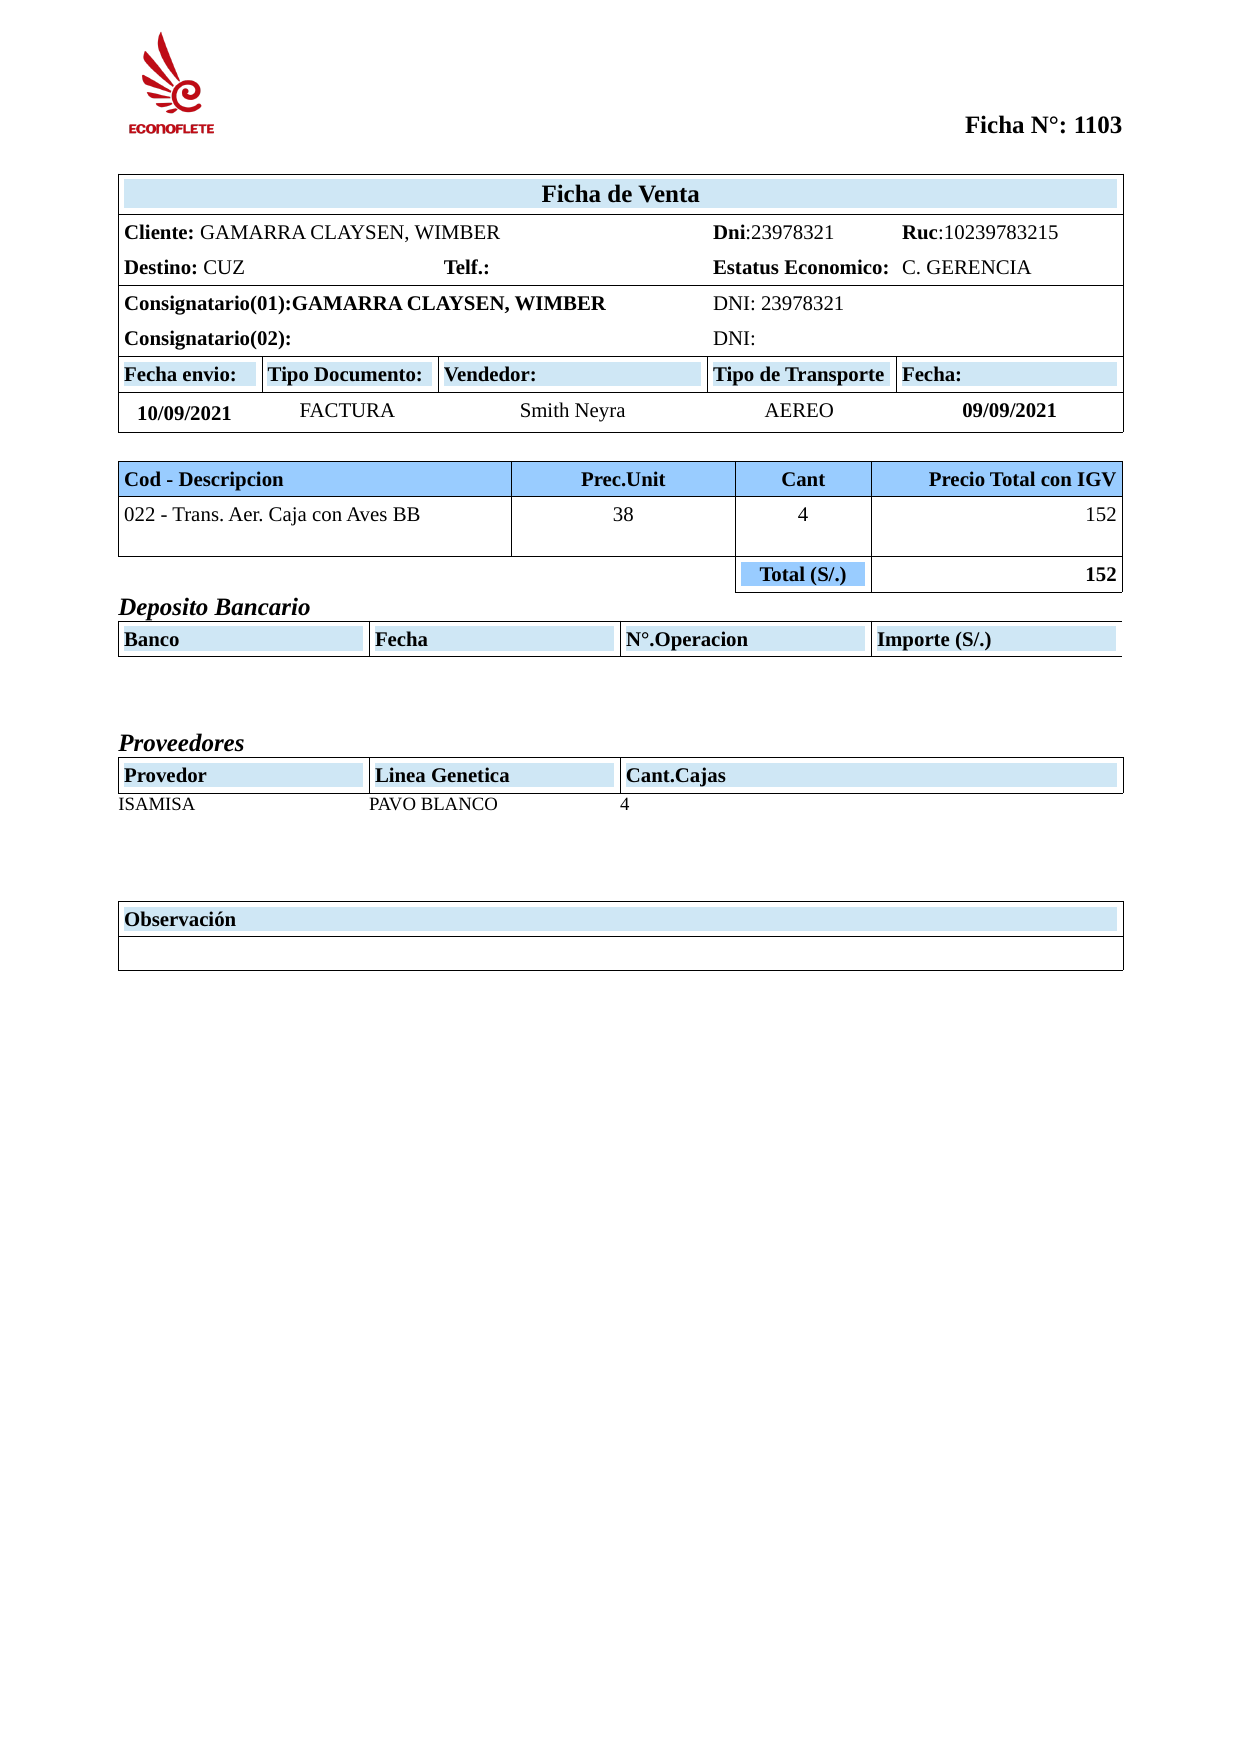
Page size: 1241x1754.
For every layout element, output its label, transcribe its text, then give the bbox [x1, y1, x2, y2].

table_cell Fecha: [897, 357, 1123, 392]
table_cell [369, 657, 620, 680]
table_cell [118, 879, 369, 901]
table_header N°.Operacion [621, 622, 871, 656]
table_header Fecha [370, 622, 620, 656]
table_cell Total (S/.) [736, 557, 871, 592]
table_cell [118, 557, 511, 592]
table_cell [369, 836, 620, 858]
table_cell Cliente: GAMARRA CLAYSEN, WIMBER [119, 215, 707, 249]
table_cell Tipo Documento: [263, 357, 438, 392]
table_cell Estatus Economico: [707, 249, 896, 285]
table_cell [369, 815, 620, 836]
table_cell [620, 879, 1123, 901]
table_cell Tipo de Transporte [708, 357, 896, 392]
table_header Prec.Unit [512, 462, 735, 496]
table_cell DNI: [707, 321, 1123, 356]
table_cell Smith Neyra [438, 393, 707, 432]
table_cell Consignatario(02): [119, 321, 707, 356]
table_cell 022 - Trans. Aer. Caja con Aves BB [119, 497, 511, 556]
table_cell Dni:23978321 [707, 215, 896, 249]
table_header Provedor [119, 758, 369, 793]
text Proveedores [118, 728, 1122, 757]
table_cell [620, 705, 871, 728]
table_cell ISAMISA [118, 794, 369, 814]
table_cell 38 [512, 497, 735, 556]
table_header Observación [119, 902, 1123, 936]
table_cell PAVO BLANCO [369, 794, 620, 814]
table_header Cod - Descripcion [119, 462, 511, 496]
table_cell [620, 836, 1123, 858]
table_cell 10/09/2021 [119, 393, 262, 432]
table_cell [871, 657, 1122, 680]
table_cell [620, 858, 1123, 879]
table_cell 4 [736, 497, 871, 556]
table_cell [118, 858, 369, 879]
table_header Ficha de Venta [119, 175, 1123, 214]
table_cell FACTURA [262, 393, 438, 432]
table_cell C. GERENCIA [896, 249, 1123, 285]
table_header Importe (S/.) [872, 622, 1122, 656]
table_cell [119, 937, 1123, 969]
table_header Cant.Cajas [621, 758, 1123, 793]
table_cell [871, 680, 1122, 704]
table_cell Consignatario(01):GAMARRA CLAYSEN, WIMBER [119, 286, 707, 321]
table_cell 152 [872, 497, 1122, 556]
table_cell [118, 680, 369, 704]
table_cell [620, 680, 871, 704]
table_cell Destino: CUZ [119, 249, 438, 285]
table_cell [369, 879, 620, 901]
table_header Linea Genetica [370, 758, 620, 793]
table_cell [369, 705, 620, 728]
text Deposito Bancario [118, 592, 1122, 621]
table_cell [118, 836, 369, 858]
table_cell [871, 705, 1122, 728]
picture [118, 31, 225, 134]
table_cell [369, 858, 620, 879]
table_cell [620, 657, 871, 680]
table_cell Vendedor: [439, 357, 707, 392]
table_cell DNI: 23978321 [707, 286, 1123, 321]
table_cell [118, 705, 369, 728]
table_cell [118, 657, 369, 680]
table_cell 4 [620, 794, 1123, 814]
table_cell [620, 815, 1123, 836]
table_cell Fecha envio: [119, 357, 262, 392]
table_cell Ruc:10239783215 [896, 215, 1123, 249]
table_cell Telf.: [438, 249, 707, 285]
table_cell 152 [872, 557, 1122, 592]
table_cell AEREO [707, 393, 896, 432]
table_cell [369, 680, 620, 704]
table_header Cant [736, 462, 871, 496]
table_cell [511, 557, 735, 592]
table_cell [118, 815, 369, 836]
table_header Precio Total con IGV [872, 462, 1122, 496]
table_header Banco [119, 622, 369, 656]
table_cell 09/09/2021 [896, 393, 1123, 432]
